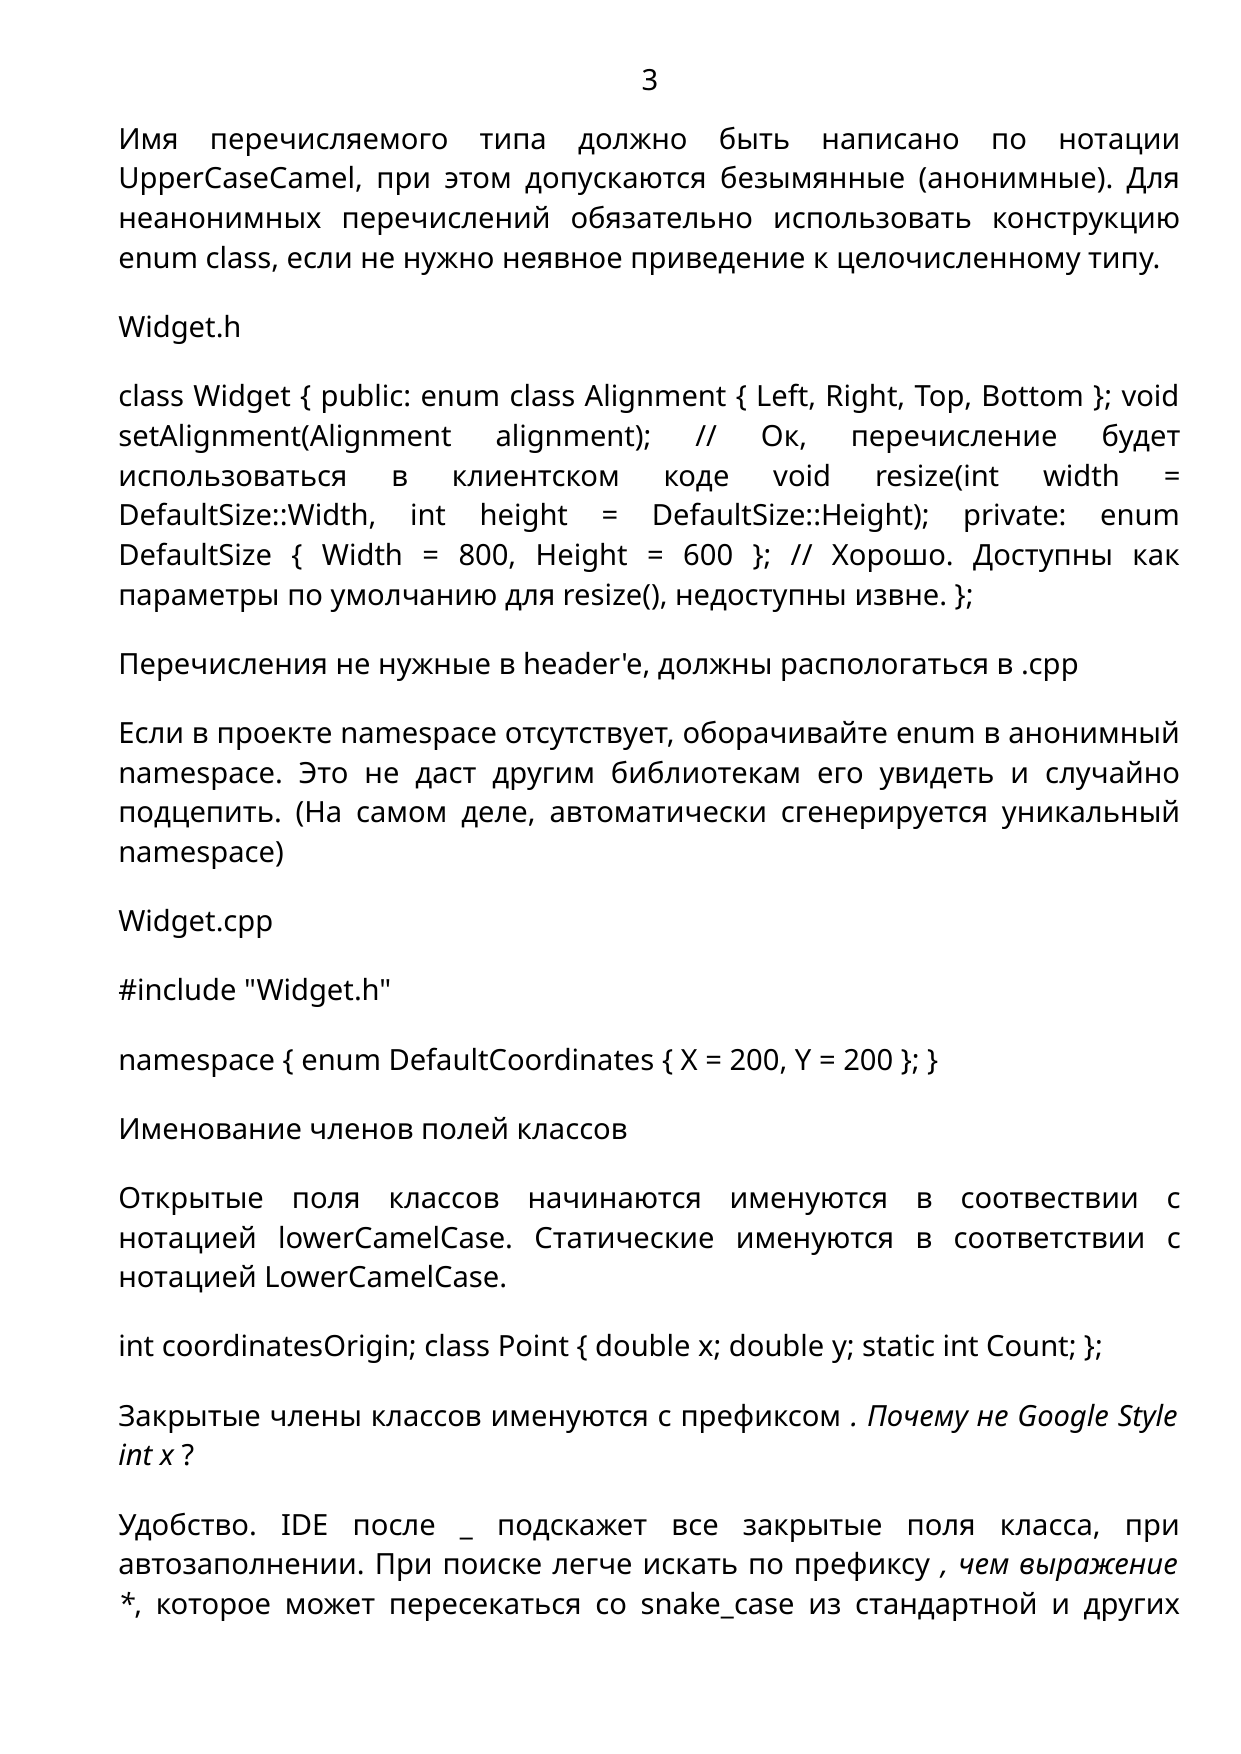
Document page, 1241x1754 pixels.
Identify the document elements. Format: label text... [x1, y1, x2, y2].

text Имя перечисляемого типа должно быть написано по нотации UpperCaseCamel, при этом допускаются безымянные (анонимные). Для неанонимных перечислений обязательно использовать конструкцию enum class, если не нужно неявное приведение к целочисленному типу. [118, 118, 1181, 277]
text Именование членов полей классов [118, 1108, 1181, 1148]
text class Widget { public: enum class Alignment { Left, Right, Top, Bottom }; void setAlignment(Alignment alignment); // Ок, перечисление будет использоваться в клиентском коде void resize(int width = DefaultSize::Width, int height = DefaultSize::Height); private: enum DefaultSize { Width = 800, Height = 600 }; // Хорошо. Доступны как параметры по умолчанию для resize(), недоступны извне. }; [118, 376, 1181, 614]
text Открытые поля классов начинаются именуются в соотвествии с нотацией lowerCamelCase. Статические именуются в соответствии с нотацией LowerCamelCase. [118, 1177, 1181, 1296]
text Widget.cpp [118, 901, 1181, 940]
text #include "Widget.h" [118, 970, 1181, 1009]
text Закрытые члены классов именуются с префиксом . Почему не Google Style int x ? [118, 1395, 1181, 1474]
text Перечисления не нужные в header'e, должны распологаться в .cpp [118, 643, 1181, 683]
text int coordinatesOrigin; class Point { double x; double y; static int Сount; }; [118, 1326, 1181, 1365]
text Удобство. IDE после _ подскажет все закрытые поля класса, при автозаполнении. При поиске легче искать по префиксу , чем выражение *, которое может пересекаться со snake_case из стандартной и других [118, 1504, 1181, 1623]
text Widget.h [118, 306, 1181, 346]
text namespace { enum DefaultCoordinates { X = 200, Y = 200 }; } [118, 1039, 1181, 1078]
text Если в проекте namespace отсутствует, оборачивайте enum в анонимный namespace. Это не даст другим библиотекам его увидеть и случайно подцепить. (На самом деле, автоматически сгенерируется уникальный namespace) [118, 712, 1181, 871]
